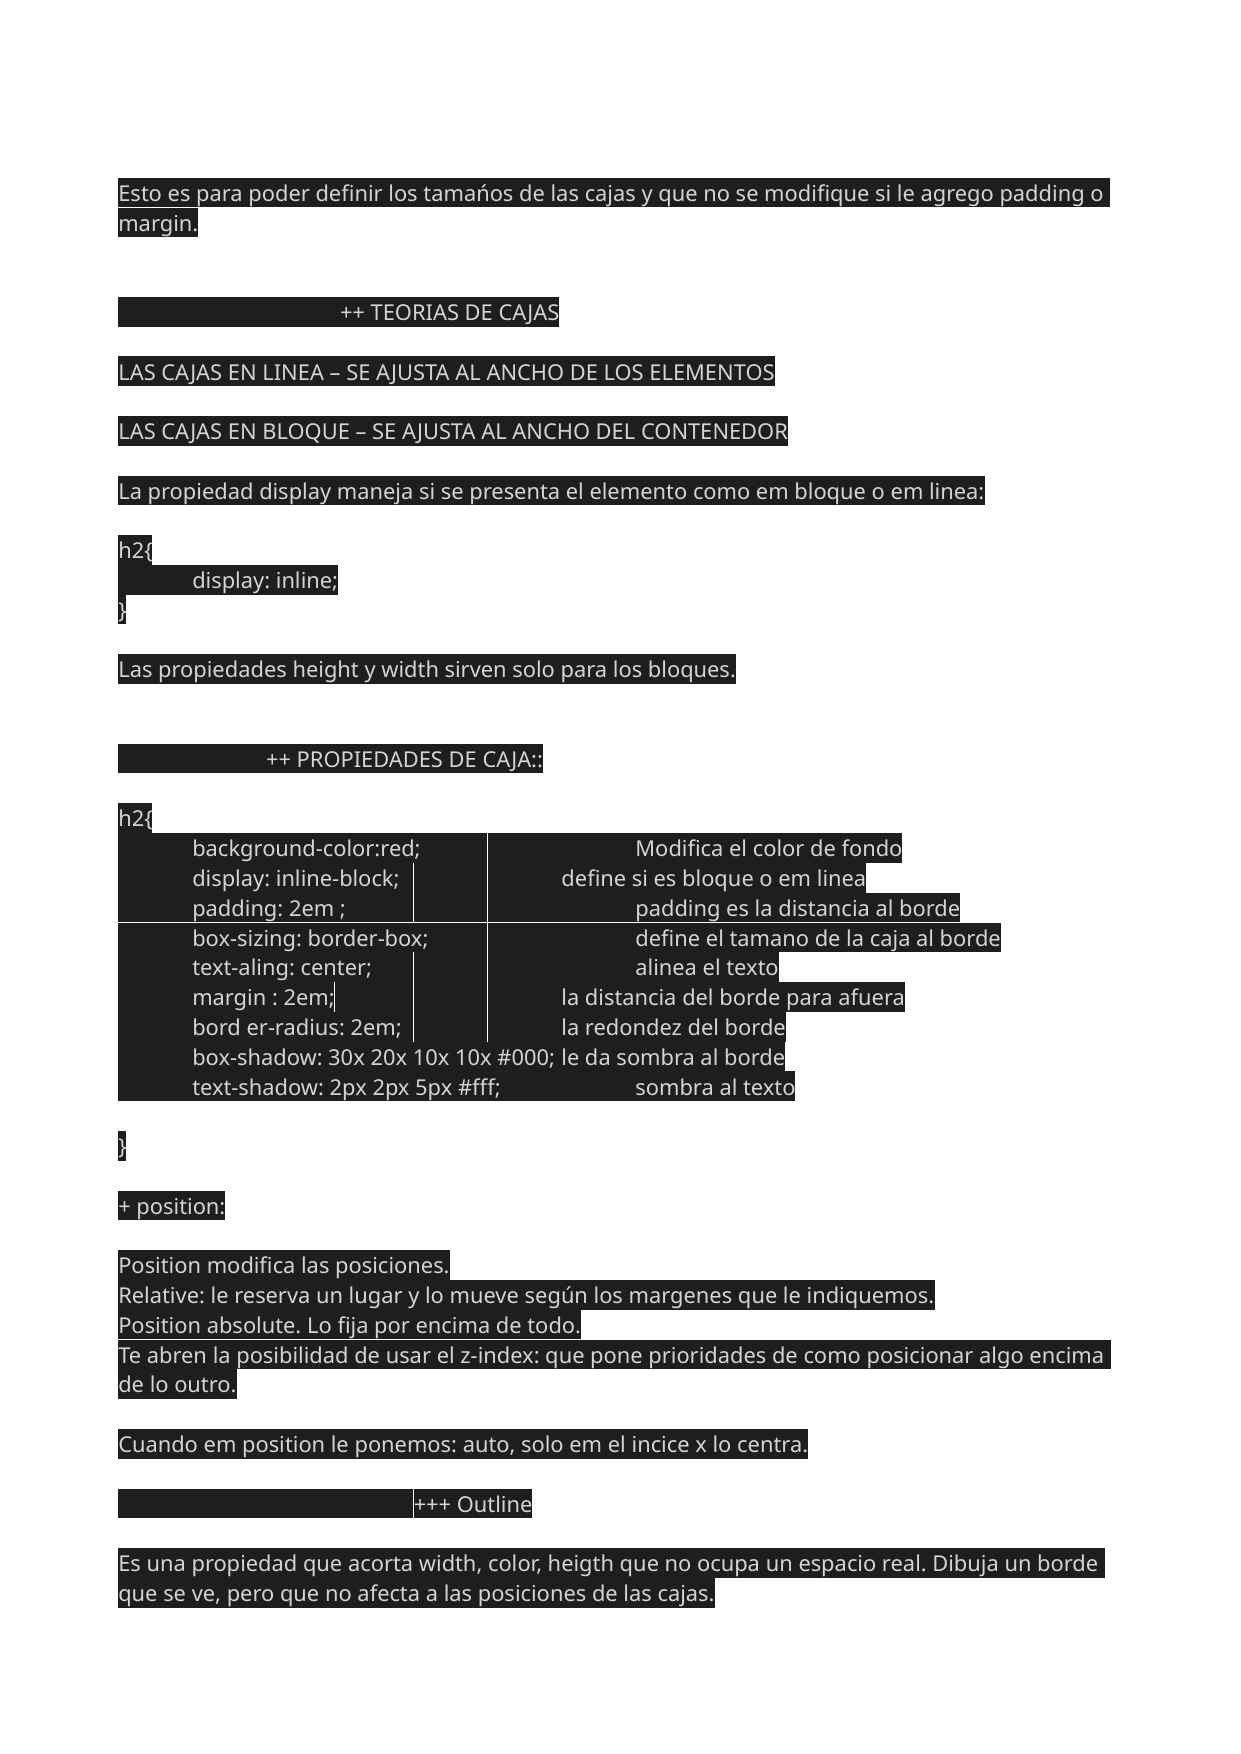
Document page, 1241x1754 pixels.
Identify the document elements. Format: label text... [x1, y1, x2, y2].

text box-sizing: border-box; define el tamano de la caja al borde [118, 922, 1122, 952]
text display: inline; [118, 565, 1122, 595]
text padding: 2em ; padding es la distancia al borde [118, 893, 1122, 922]
text ++ TEORIAS DE CAJAS [118, 297, 1122, 327]
text Te abren la posibilidad de usar el z-index: que pone prioridades de como posicionar algo encima de lo outro. [118, 1339, 1122, 1399]
text Esto es para poder definir los tamańos de las cajas y que no se modifique si le agrego padding o margin. [118, 178, 1122, 237]
text +++ Outline [118, 1488, 1122, 1518]
text text-aling: center; alinea el texto [118, 952, 1122, 982]
text Es una propiedad que acorta width, color, heigth que no ocupa un espacio real. Dibuja un borde que se ve, pero que no afecta a las posiciones de las cajas. [118, 1548, 1122, 1608]
text h2{ [118, 535, 1122, 565]
text box-shadow: 30x 20x 10x 10x #000; le da sombra al borde [118, 1042, 1122, 1071]
text Relative: le reserva un lugar y lo mueve según los margenes que le indiquemos. [118, 1280, 1122, 1310]
text LAS CAJAS EN BLOQUE – SE AJUSTA AL ANCHO DEL CONTENEDOR [118, 416, 1122, 446]
text } [118, 595, 1122, 624]
text background-color:red; Modifica el color de fondo [118, 833, 1122, 863]
text + position: [118, 1191, 1122, 1220]
text LAS CAJAS EN LINEA – SE AJUSTA AL ANCHO DE LOS ELEMENTOS [118, 356, 1122, 386]
text h2{ [118, 803, 1122, 833]
text ++ PROPIEDADES DE CAJA:: [118, 744, 1122, 773]
text Position absolute. Lo fija por encima de todo. [118, 1310, 1122, 1339]
text display: inline-block; define si es bloque o em linea [118, 863, 1122, 893]
text bord er-radius: 2em; la redondez del borde [118, 1012, 1122, 1042]
text La propiedad display maneja si se presenta el elemento como em bloque o em linea: [118, 476, 1122, 505]
text margin : 2em; la distancia del borde para afuera [118, 982, 1122, 1012]
text } [118, 1131, 1122, 1161]
text text-shadow: 2px 2px 5px #fff; sombra al texto [118, 1071, 1122, 1101]
text Las propiedades height y width sirven solo para los bloques. [118, 654, 1122, 684]
text Position modifica las posiciones. [118, 1250, 1122, 1280]
text Cuando em position le ponemos: auto, solo em el incice x lo centra. [118, 1429, 1122, 1459]
